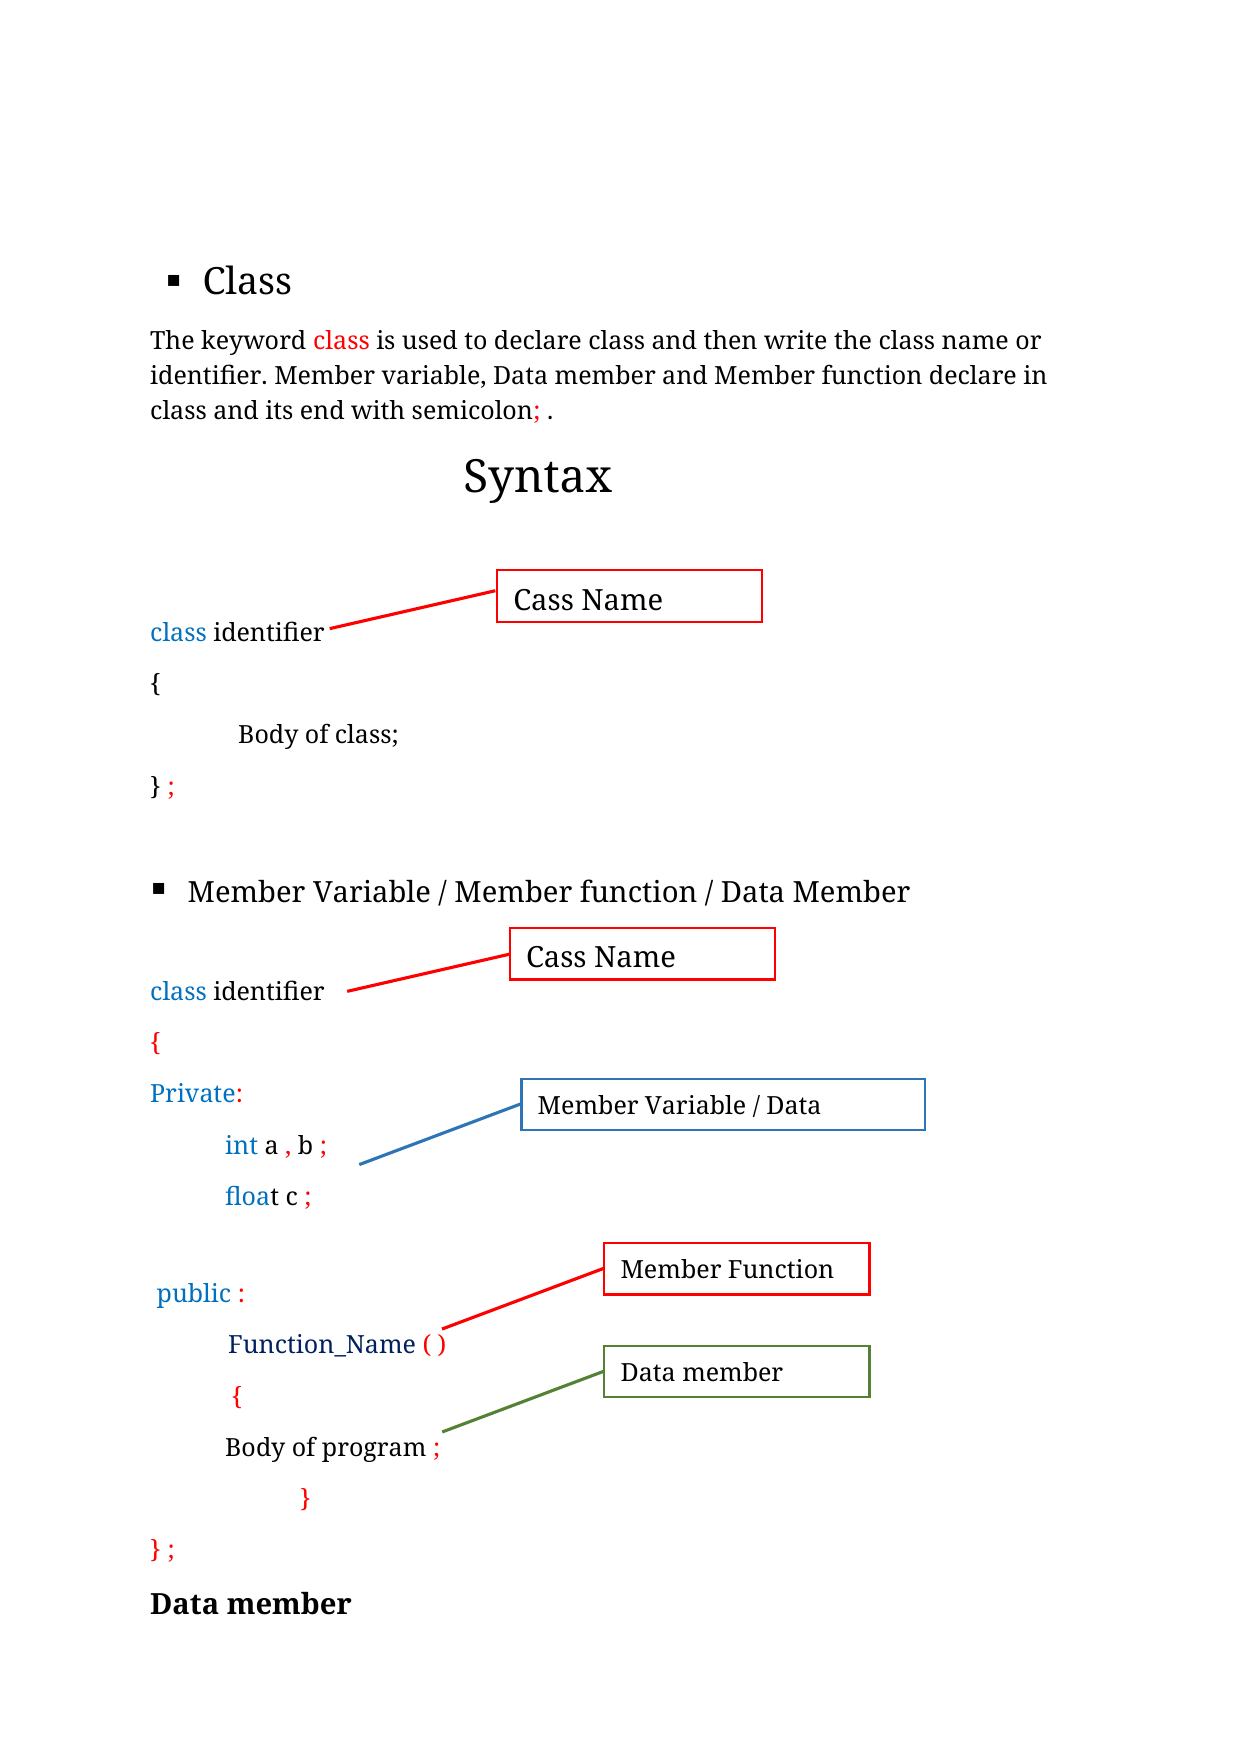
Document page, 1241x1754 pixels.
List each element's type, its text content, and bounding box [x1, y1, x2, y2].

text int a , b ; [150, 1127, 452, 1162]
text Private: [150, 1076, 1090, 1110]
text { [150, 1378, 578, 1412]
list [511, 929, 774, 978]
text Member Function [620, 1251, 853, 1286]
text } [225, 1481, 1090, 1515]
text The keyword class is used to declare class and then write the class name or identifier. Member variable, Data member and Member function declare in class and its end with semicolon; . [150, 323, 1090, 426]
text class identifier [150, 973, 1090, 1007]
text { [150, 1025, 1090, 1059]
text Body of program ; [150, 1429, 1090, 1463]
text int a , b ; [374, 1127, 1090, 1162]
list Class [165, 254, 1090, 305]
text [503, 1275, 1090, 1309]
text { [150, 666, 1090, 700]
text Function_Name ( ) [150, 1327, 1090, 1361]
text Syntax [150, 444, 1090, 506]
text [605, 1347, 868, 1396]
text class identifier [150, 614, 1090, 648]
text Body of class; [150, 717, 1090, 751]
text Cass Name [513, 579, 746, 613]
text } ; [150, 1532, 1090, 1566]
list Member Variable / Member function / Data Member [150, 871, 1090, 911]
text Data member [620, 1354, 853, 1388]
list Cass Name [526, 936, 759, 971]
text float c ; [150, 1179, 1090, 1213]
text public : [150, 1275, 578, 1309]
text Data member [150, 1583, 1090, 1623]
text Member Variable / Data member [537, 1087, 909, 1122]
text Private: [523, 1080, 924, 1129]
text [503, 1378, 1090, 1412]
text } ; [150, 768, 1090, 802]
